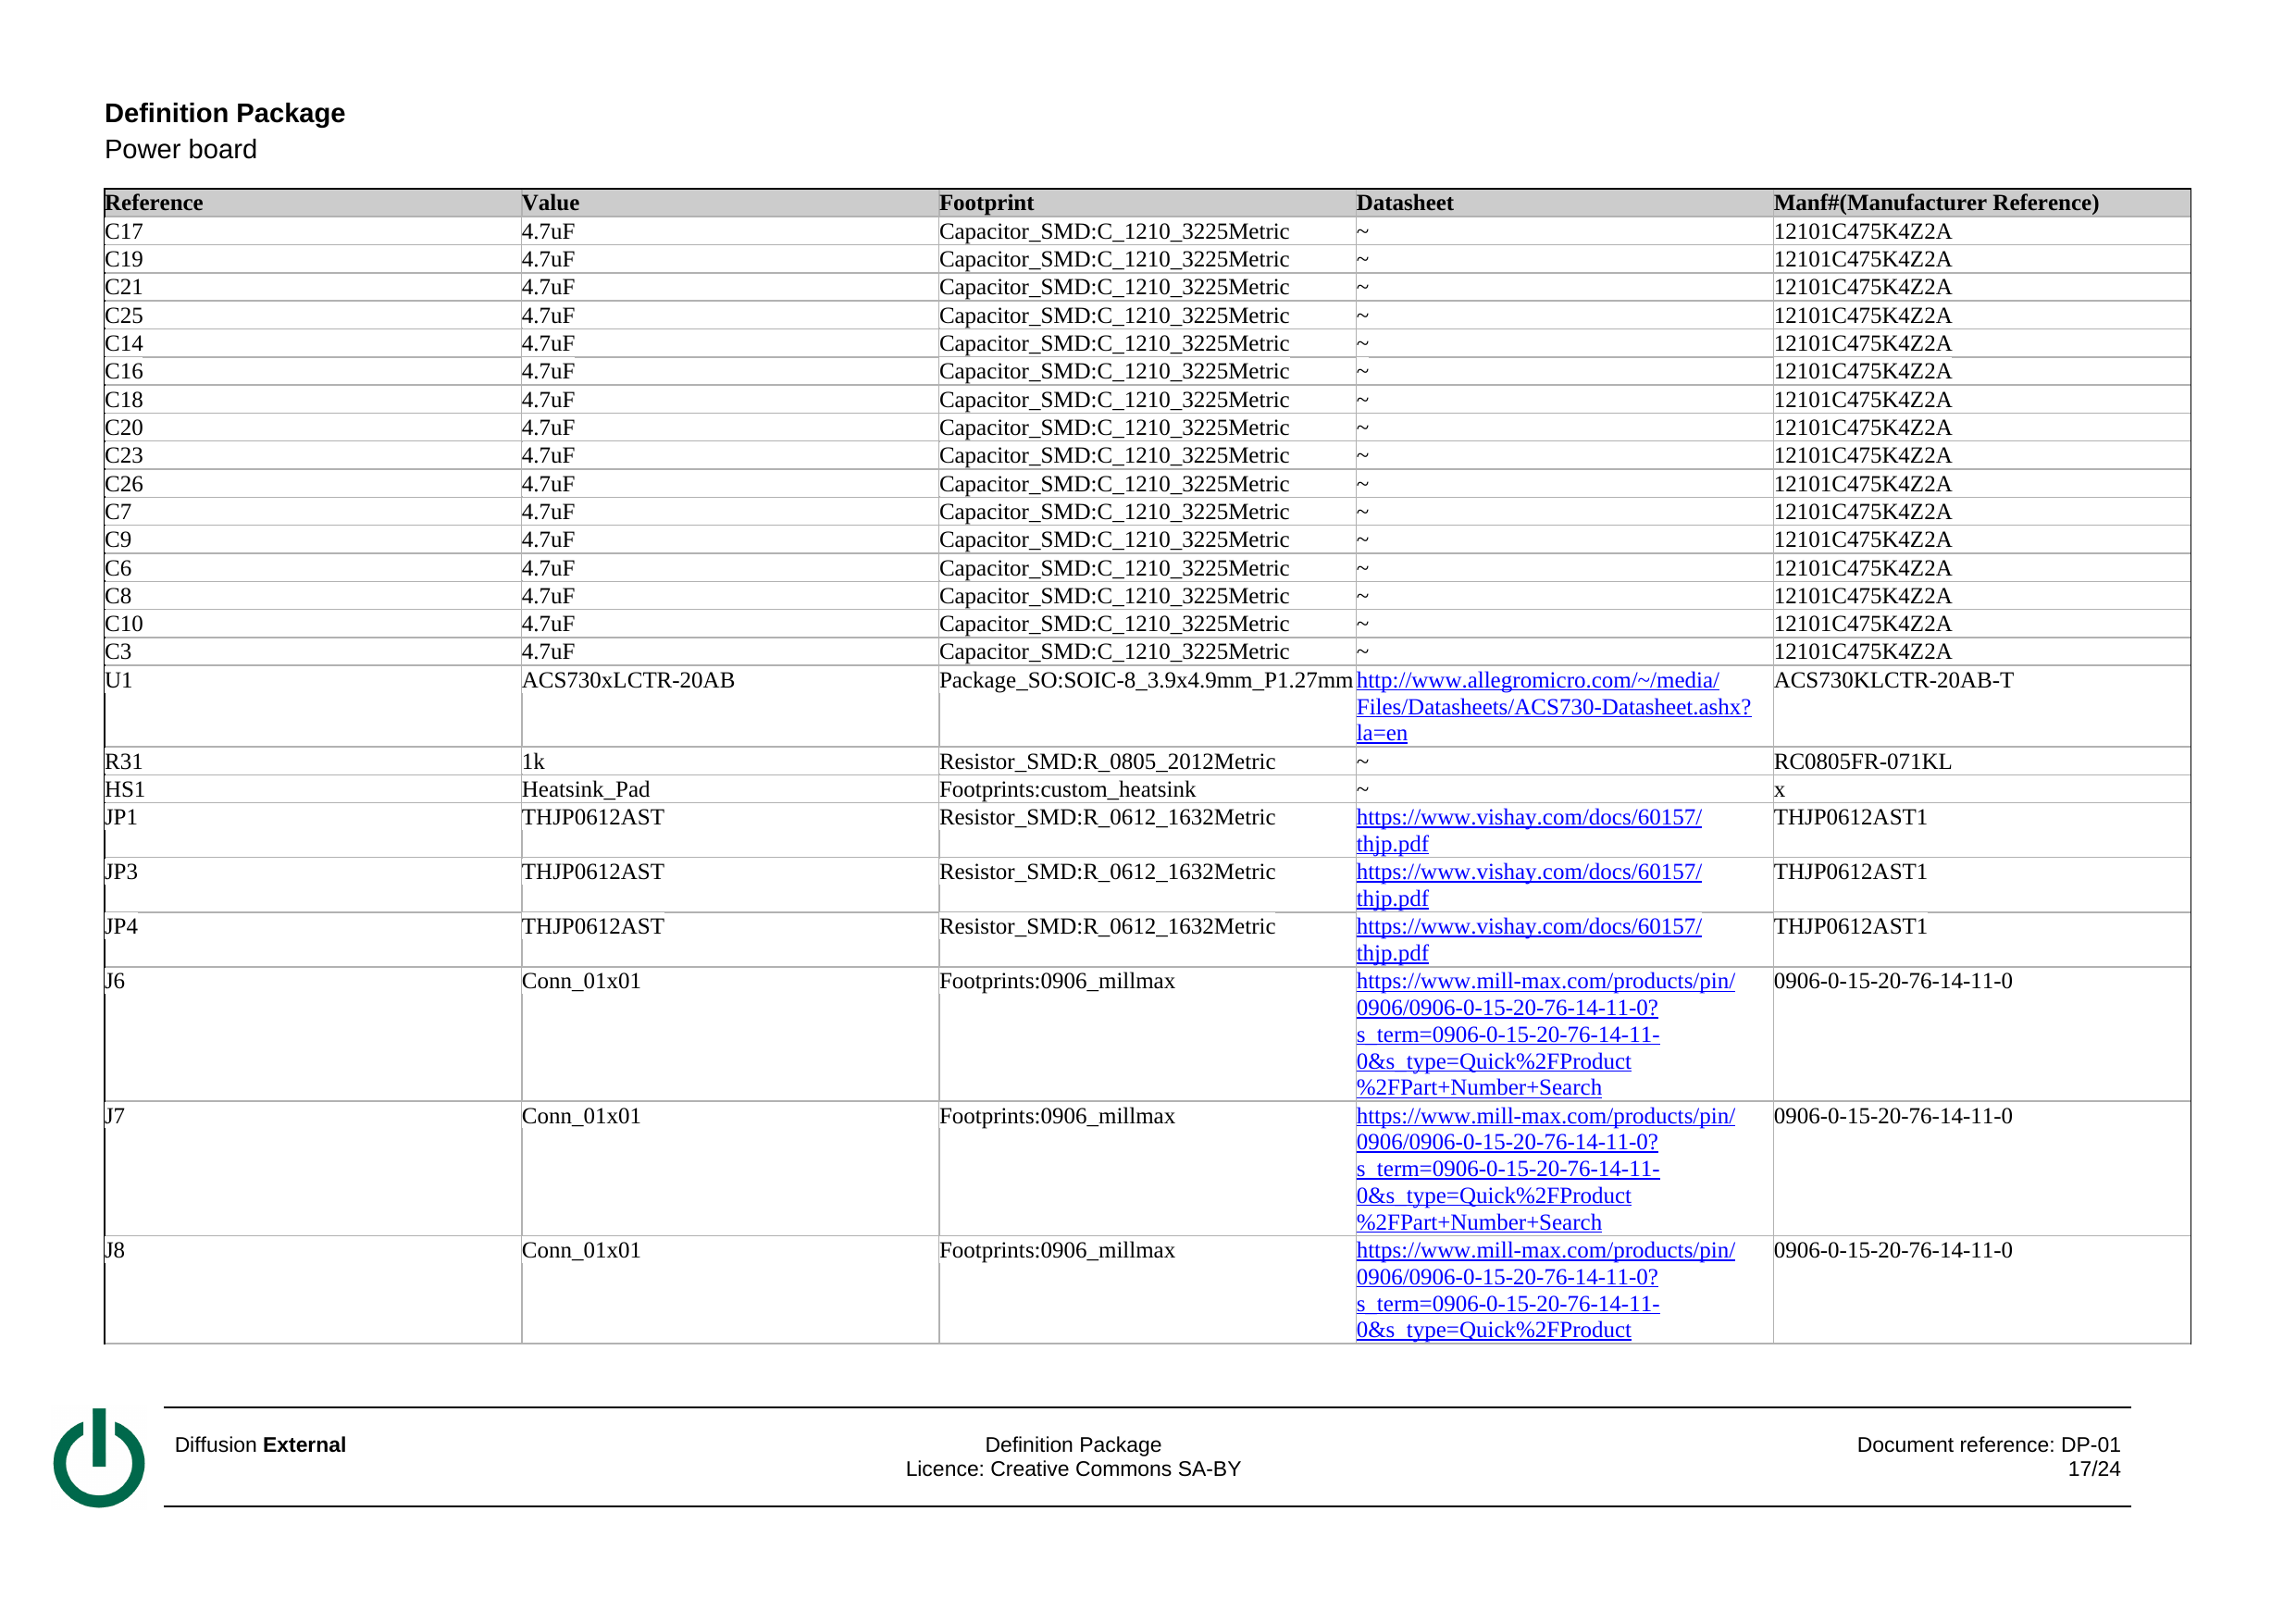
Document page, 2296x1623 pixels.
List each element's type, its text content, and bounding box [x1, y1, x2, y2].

table_cell 12101C475K4Z2A [1774, 441, 2191, 468]
table_cell C18 [143, 386, 521, 413]
table_cell ~ [1369, 414, 1773, 440]
table_cell 12101C475K4Z2A [1952, 217, 2191, 244]
table_cell Resistor_SMD:R_0612_1632Metric [940, 803, 1356, 857]
table_cell JP4 [105, 913, 521, 966]
table_cell RC0805FR-071KL [1953, 748, 2191, 774]
table_cell C17 [143, 217, 521, 244]
table_cell Capacitor_SMD:C_1210_3225Metric [1290, 498, 1356, 525]
table_cell Capacitor_SMD:C_1210_3225Metric [940, 441, 1356, 468]
table_cell 12101C475K4Z2A [1952, 302, 2191, 328]
table_cell Capacitor_SMD:C_1210_3225Metric [1290, 582, 1356, 609]
table_cell https://www.mill-max.com/products/pin/0906/0906-0-15-20-76-14-11-0?s_term=0906-0-15-20-76-14-11-0&s_type=Quick%2FProduct%2FPart+Number+Search [1357, 1102, 1773, 1234]
table_cell 0906-0-15-20-76-14-11-0 [1774, 1236, 2191, 1343]
table_cell Capacitor_SMD:C_1210_3225Metric [1290, 245, 1356, 272]
table_cell 12101C475K4Z2A [1952, 329, 2191, 356]
table_cell Conn_01x01 [523, 1102, 938, 1234]
table_cell Resistor_SMD:R_0612_1632Metric [940, 913, 1356, 966]
table_cell THJP0612AST1 [1774, 803, 2191, 857]
table_cell 4.7uF [575, 610, 938, 637]
table_cell https://www.vishay.com/docs/60157/thjp.pdf [1429, 913, 1773, 966]
table_cell 12101C475K4Z2A [1952, 610, 2191, 637]
table_cell J8 [105, 1236, 521, 1343]
table_cell 12101C475K4Z2A [1952, 554, 2191, 580]
table_cell C23 [105, 441, 521, 468]
table_cell Capacitor_SMD:C_1210_3225Metric [1290, 217, 1356, 244]
table_cell ~ [1369, 582, 1773, 609]
table_cell HS1 [145, 775, 521, 802]
table_cell https://www.vishay.com/docs/60157/thjp.pdf [1429, 803, 1773, 857]
table_cell 4.7uF [575, 554, 938, 580]
table_cell Conn_01x01 [523, 968, 938, 1100]
table_cell ~ [1369, 748, 1773, 774]
table_cell 0906-0-15-20-76-14-11-0 [1774, 1102, 2191, 1234]
table_cell ~ [1369, 526, 1773, 552]
table_cell ~ [1369, 638, 1773, 664]
table_cell Capacitor_SMD:C_1210_3225Metric [1290, 470, 1356, 496]
table_cell ACS730KLCTR-20AB-T [1774, 666, 2191, 746]
table_cell 1k [545, 748, 938, 774]
table_cell ~ [1369, 217, 1773, 244]
table_cell 4.7uF [575, 526, 938, 552]
table_cell C16 [143, 358, 521, 384]
table_cell 4.7uF [575, 414, 938, 440]
table_cell ~ [1369, 386, 1773, 413]
table_cell 4.7uF [575, 582, 938, 609]
table_cell ~ [1369, 358, 1773, 384]
table_cell ~ [1369, 274, 1773, 300]
table_cell https://www.mill-max.com/products/pin/0906/0906-0-15-20-76-14-11-0?s_term=0906-0-15-20-76-14-11-0&s_type=Quick%2FProduct%2FPart+Number+Search [1602, 968, 1773, 1100]
table_cell 12101C475K4Z2A [1952, 470, 2191, 496]
table_cell ~ [1369, 329, 1773, 356]
table_cell THJP0612AST [523, 913, 938, 966]
table_cell THJP0612AST [523, 803, 938, 857]
table_cell Capacitor_SMD:C_1210_3225Metric [1290, 329, 1356, 356]
table_cell ~ [1369, 554, 1773, 580]
table_cell 12101C475K4Z2A [1952, 582, 2191, 609]
table_cell C21 [143, 274, 521, 300]
table_cell C25 [143, 302, 521, 328]
table_cell ~ [1369, 775, 1773, 802]
table_cell THJP0612AST [523, 858, 938, 911]
table_cell ~ [1369, 498, 1773, 525]
table_cell 12101C475K4Z2A [1952, 526, 2191, 552]
table_cell 4.7uF [575, 498, 938, 525]
table_cell Capacitor_SMD:C_1210_3225Metric [1290, 526, 1356, 552]
table_cell C7 [131, 498, 521, 525]
table_cell THJP0612AST1 [1774, 858, 2191, 911]
table_cell Heatsink_Pad [651, 775, 938, 802]
table_cell ~ [1357, 441, 1773, 468]
table_cell 4.7uF [575, 470, 938, 496]
table_cell C19 [143, 245, 521, 272]
table_cell 4.7uF [575, 358, 938, 384]
table_cell Capacitor_SMD:C_1210_3225Metric [1290, 638, 1356, 664]
table_cell ~ [1369, 302, 1773, 328]
table_cell Package_SO:SOIC-8_3.9x4.9mm_P1.27mm [940, 666, 1356, 746]
table_cell 12101C475K4Z2A [1952, 498, 2191, 525]
table_cell Capacitor_SMD:C_1210_3225Metric [1290, 386, 1356, 413]
table_cell C14 [143, 329, 521, 356]
table_header Footprint [940, 190, 1356, 216]
table_cell Conn_01x01 [523, 1236, 938, 1343]
table_cell 4.7uF [575, 329, 938, 356]
table_cell Capacitor_SMD:C_1210_3225Metric [1290, 610, 1356, 637]
table_cell 4.7uF [575, 386, 938, 413]
table_cell JP1 [105, 803, 521, 857]
table_cell 12101C475K4Z2A [1952, 274, 2191, 300]
table_cell Capacitor_SMD:C_1210_3225Metric [1290, 414, 1356, 440]
table_cell C6 [131, 554, 521, 580]
table_cell C10 [143, 610, 521, 637]
table_cell 4.7uF [575, 638, 938, 664]
table_cell https://www.mill-max.com/products/pin/0906/0906-0-15-20-76-14-11-0?s_term=0906-0-15-20-76-14-11-0&s_type=Quick%2FProduct%2FPart+Number+Search [1357, 1236, 1773, 1343]
table_cell 0906-0-15-20-76-14-11-0 [1774, 968, 2191, 1100]
table_cell C26 [143, 470, 521, 496]
table_cell ~ [1369, 610, 1773, 637]
table_cell Footprints:0906_millmax [940, 1102, 1356, 1234]
table_cell Footprints:0906_millmax [940, 968, 1356, 1100]
table_cell https://www.vishay.com/docs/60157/thjp.pdf [1357, 858, 1773, 911]
table_header Reference [105, 190, 521, 216]
table_cell C3 [131, 638, 521, 664]
table_cell 12101C475K4Z2A [1952, 386, 2191, 413]
table_cell Resistor_SMD:R_0612_1632Metric [940, 858, 1356, 911]
table_cell Capacitor_SMD:C_1210_3225Metric [1290, 274, 1356, 300]
table_cell JP3 [105, 858, 521, 911]
table_cell Capacitor_SMD:C_1210_3225Metric [1290, 554, 1356, 580]
table_cell Resistor_SMD:R_0805_2012Metric [1275, 748, 1356, 774]
table_cell R31 [143, 748, 521, 774]
table_cell Footprints:custom_heatsink [1196, 775, 1356, 802]
table_header Datasheet [1357, 190, 1773, 216]
table_cell Capacitor_SMD:C_1210_3225Metric [1290, 302, 1356, 328]
table_cell 4.7uF [575, 245, 938, 272]
table_cell J7 [105, 1102, 521, 1234]
table_cell Capacitor_SMD:C_1210_3225Metric [1290, 358, 1356, 384]
table_cell 4.7uF [575, 274, 938, 300]
table_header Manf#(Manufacturer Reference) [1774, 190, 2191, 216]
table_cell http://www.allegromicro.com/~/media/Files/Datasheets/ACS730-Datasheet.ashx?la=en [1357, 666, 1773, 746]
table_cell U1 [105, 666, 521, 746]
table_cell THJP0612AST1 [1774, 913, 2191, 966]
table_cell ~ [1369, 470, 1773, 496]
table_cell 12101C475K4Z2A [1952, 245, 2191, 272]
table_cell 12101C475K4Z2A [1952, 638, 2191, 664]
table_cell 4.7uF [523, 441, 938, 468]
table_cell C20 [143, 414, 521, 440]
table_cell C9 [131, 526, 521, 552]
table_cell 4.7uF [575, 302, 938, 328]
table_header Value [523, 190, 938, 216]
table_cell Footprints:0906_millmax [940, 1236, 1356, 1343]
table_cell 12101C475K4Z2A [1952, 414, 2191, 440]
table_cell ACS730xLCTR-20AB [523, 666, 938, 746]
picture [51, 1405, 56, 1510]
table_cell 4.7uF [575, 217, 938, 244]
table_cell J6 [105, 968, 521, 1100]
table_cell ~ [1369, 245, 1773, 272]
table_cell 12101C475K4Z2A [1952, 358, 2191, 384]
table_cell C8 [131, 582, 521, 609]
table_cell x [1785, 775, 2191, 802]
